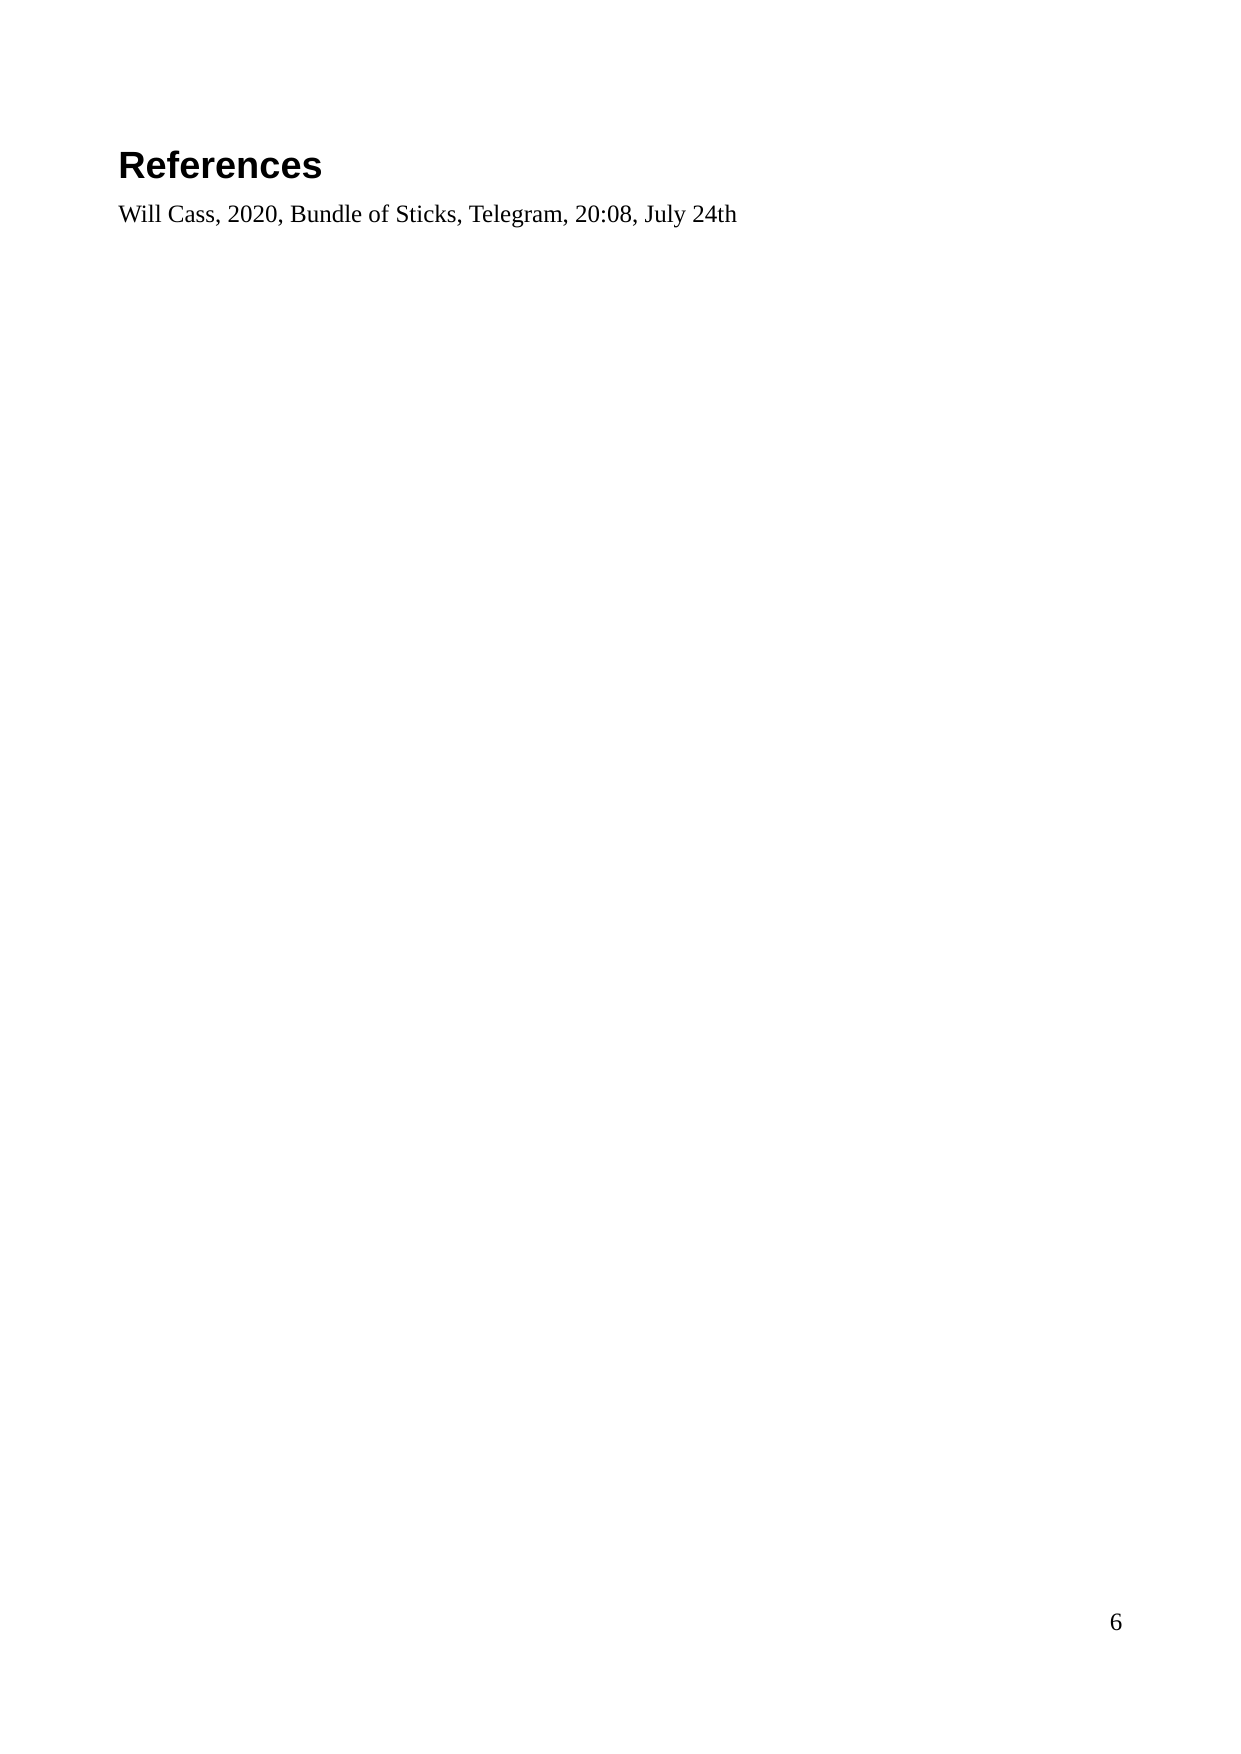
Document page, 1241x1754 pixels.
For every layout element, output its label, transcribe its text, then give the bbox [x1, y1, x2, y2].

subtitle References [118, 143, 1122, 187]
text Will Cass, 2020, Bundle of Sticks, Telegram, 20:08, July 24th [118, 199, 1122, 228]
